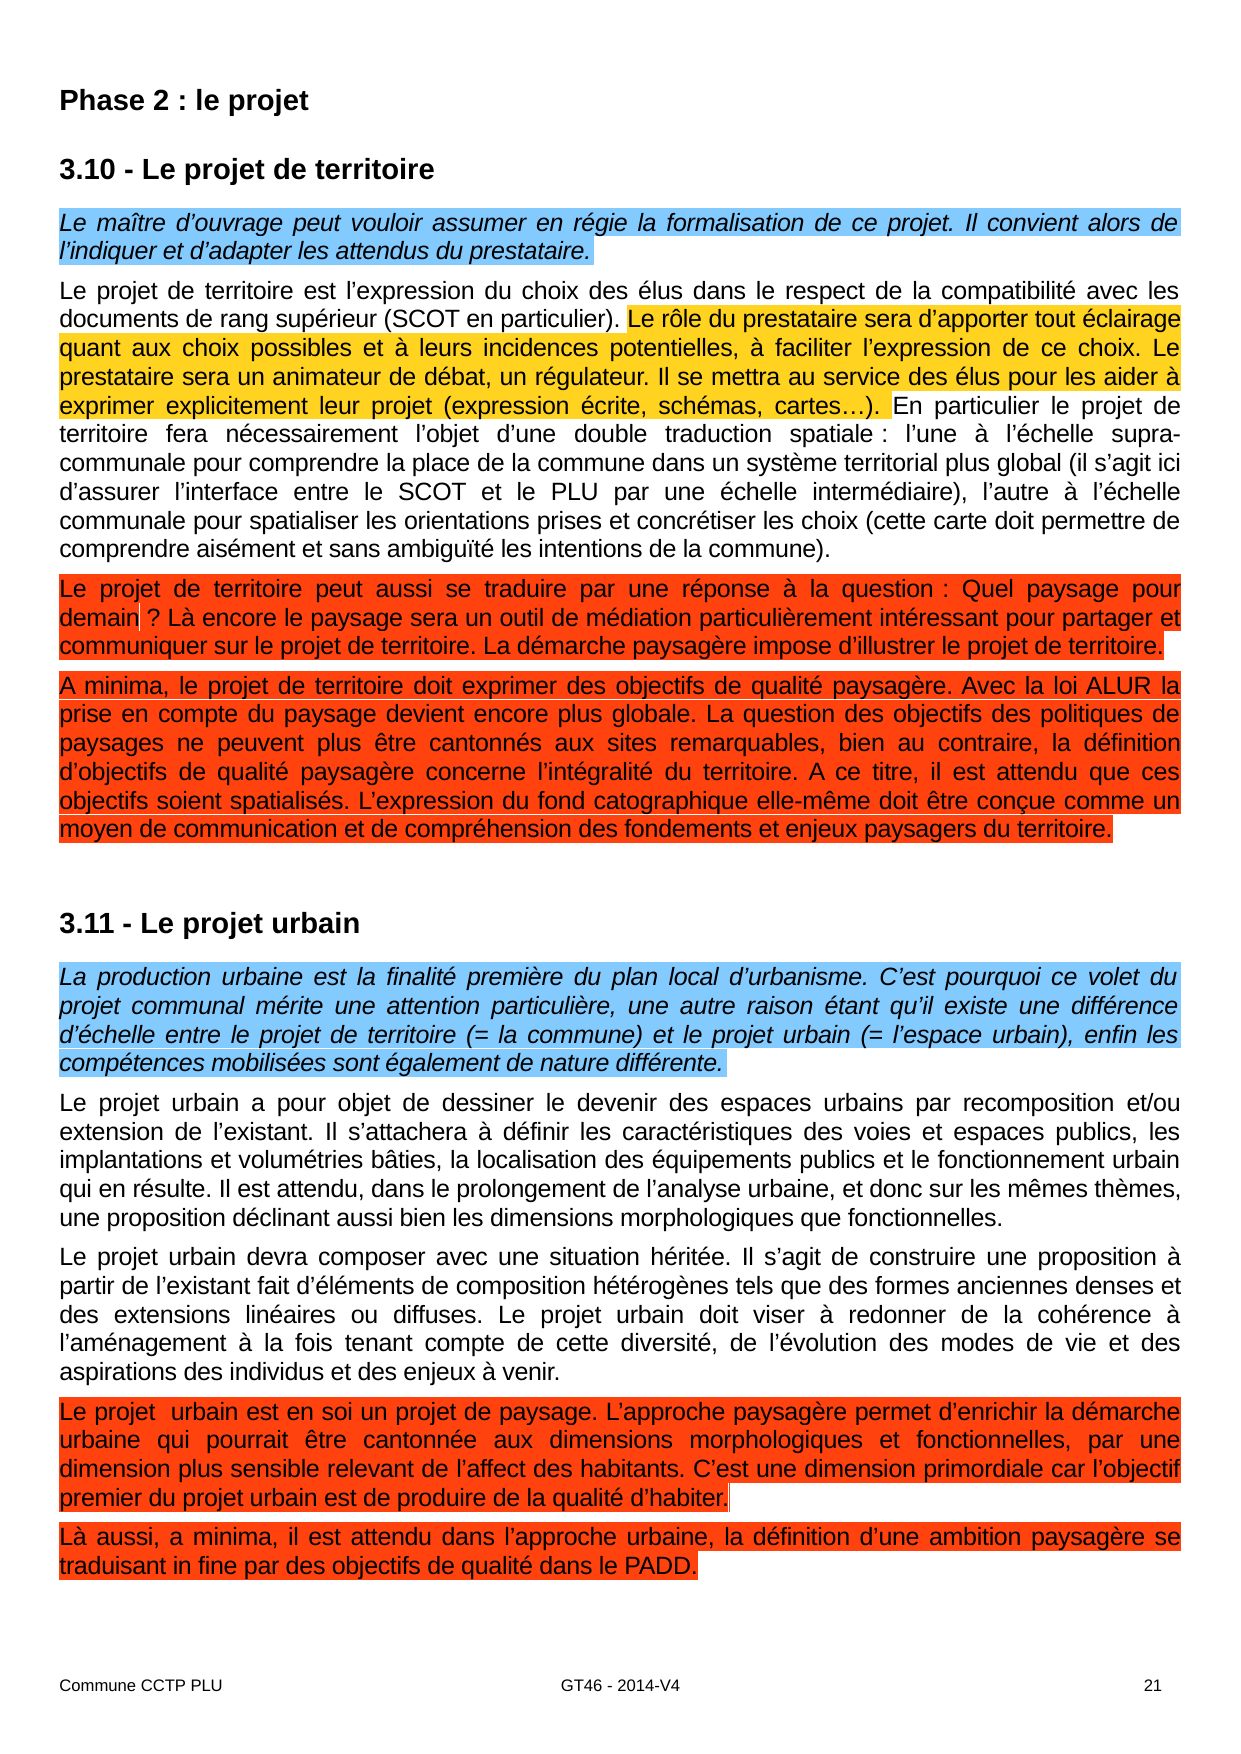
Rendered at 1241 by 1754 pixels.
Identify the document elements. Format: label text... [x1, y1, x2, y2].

text Le maître d’ouvrage peut vouloir assumer en régie la formalisation de ce projet. Il convient alors de l’indiquer et d’adapter les attendus du prestataire. [59, 208, 1181, 265]
text Le projet urbain a pour objet de dessiner le devenir des espaces urbains par recomposition et/ou extension de l’existant. Il s’attachera à définir les caractéristiques des voies et espaces publics, les implantations et volumétries bâties, la localisation des équipements publics et le fonctionnement urbain qui en résulte. Il est attendu, dans le prolongement de l’analyse urbaine, et donc sur les mêmes thèmes, une proposition déclinant aussi bien les dimensions morphologiques que fonctionnelles. [59, 1088, 1181, 1232]
text Là aussi, a minima, il est attendu dans l’approche urbaine, la définition d’une ambition paysagère se traduisant in fine par des objectifs de qualité dans le PADD. [59, 1522, 1181, 1580]
text Le projet urbain est en soi un projet de paysage. L’approche paysagère permet d’enrichir la démarche urbaine qui pourrait être cantonnée aux dimensions morphologiques et fonctionnelles, par une dimension plus sensible relevant de l’affect des habitants. C’est une dimension primordiale car l’objectif premier du projet urbain est de produire de la qualité d’habiter. [59, 1397, 1181, 1512]
text Le projet urbain devra composer avec une situation héritée. Il s’agit de construire une proposition à partir de l’existant fait d’éléments de composition hétérogènes tels que des formes anciennes denses et des extensions linéaires ou diffuses. Le projet urbain doit viser à redonner de la cohérence à l’aménagement à la fois tenant compte de cette diversité, de l’évolution des modes de vie et des aspirations des individus et des enjeux à venir. [59, 1242, 1181, 1386]
text La production urbaine est la finalité première du plan local d’urbanisme. C’est pourquoi ce volet du projet communal mérite une attention particulière, une autre raison étant qu’il existe une différence d’échelle entre le projet de territoire (= la commune) et le projet urbain (= l’espace urbain), enfin les compétences mobilisées sont également de nature différente. [59, 962, 1181, 1077]
text Le projet de territoire peut aussi se traduire par une réponse à la question : Quel paysage pour demain ? Là encore le paysage sera un outil de médiation particulièrement intéressant pour partager et communiquer sur le projet de territoire. La démarche paysagère impose d’illustrer le projet de territoire. [59, 574, 1181, 660]
subtitle Phase 2 : le projet [59, 83, 1181, 116]
subtitle 3.10 - Le projet de territoire [59, 152, 1181, 185]
subtitle 3.11 - Le projet urbain [59, 906, 1181, 940]
text Le projet de territoire est l’expression du choix des élus dans le respect de la compatibilité avec les documents de rang supérieur (SCOT en particulier). Le rôle du prestataire sera d’apporter tout éclairage quant aux choix possibles et à leurs incidences potentielles, à faciliter l’expression de ce choix. Le prestataire sera un animateur de débat, un régulateur. Il se mettra au service des élus pour les aider à exprimer explicitement leur projet (expression écrite, schémas, cartes…). En particulier le projet de territoire fera nécessairement l’objet d’une double traduction spatiale : l’une à l’échelle supra-communale pour comprendre la place de la commune dans un système territorial plus global (il s’agit ici d’assurer l’interface entre le SCOT et le PLU par une échelle intermédiaire), l’autre à l’échelle communale pour spatialiser les orientations prises et concrétiser les choix (cette carte doit permettre de comprendre aisément et sans ambiguïté les intentions de la commune). [59, 276, 1181, 563]
text A minima, le projet de territoire doit exprimer des objectifs de qualité paysagère. Avec la loi ALUR la prise en compte du paysage devient encore plus globale. La question des objectifs des politiques de paysages ne peuvent plus être cantonnés aux sites remarquables, bien au contraire, la définition d’objectifs de qualité paysagère concerne l’intégralité du territoire. A ce titre, il est attendu que ces objectifs soient spatialisés. L’expression du fond catographique elle-même doit être conçue comme un moyen de communication et de compréhension des fondements et enjeux paysagers du territoire. [59, 671, 1181, 843]
